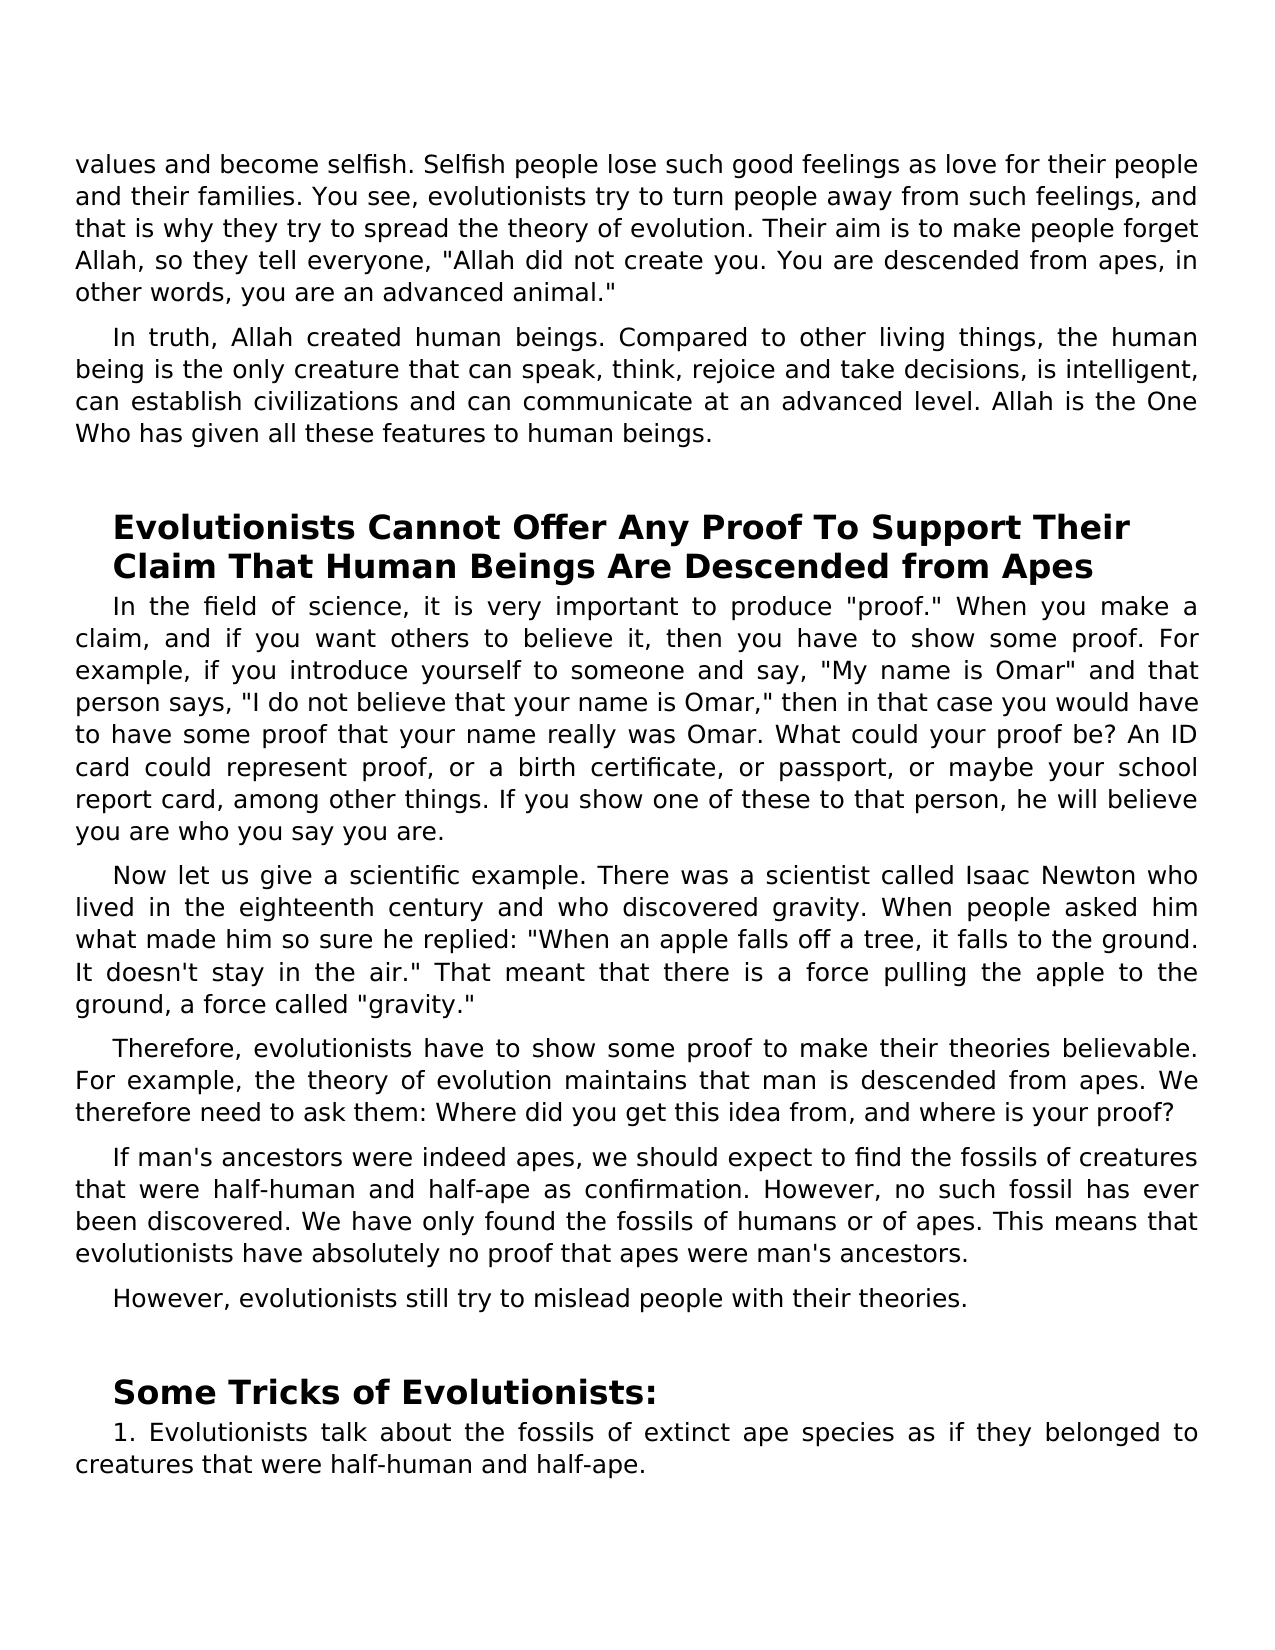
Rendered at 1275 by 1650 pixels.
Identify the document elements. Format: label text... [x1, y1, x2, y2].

text values and become selfish. Selfish people lose such good feelings as love for their people and their families. You see, evolutionists try to turn people away from such feelings, and that is why they try to spread the theory of evolution. Their aim is to make people forget Allah, so they tell everyone, "Allah did not create you. You are descended from apes, in other words, you are an advanced animal." [75, 150, 1200, 307]
text In truth, Allah created human beings. Compared to other living things, the human being is the only creature that can speak, think, rejoice and take decisions, is intelligent, can establish civilizations and can communicate at an advanced level. Allah is the One Who has given all these features to human beings. [75, 323, 1200, 448]
text Now let us give a scientific example. There was a scientist called Isaac Newton who lived in the eighteenth century and who discovered gravity. When people asked him what made him so sure he replied: "When an apple falls off a tree, it falls to the ground. It doesn't stay in the air." That meant that there is a force pulling the apple to the ground, a force called "gravity." [75, 861, 1200, 1019]
text If man's ancestors were indeed apes, we should expect to find the fossils of creatures that were half-human and half-ape as confirmation. However, no such fossil has ever been discovered. We have only found the fossils of humans or of apes. This means that evolutionists have absolutely no proof that apes were man's ancestors. [75, 1143, 1200, 1268]
subtitle Some Tricks of Evolutionists: [112, 1373, 1200, 1412]
subtitle Evolutionists Cannot Offer Any Proof To Support Their Claim That Human Beings Are Descended from Apes [112, 508, 1200, 586]
text Therefore, evolutionists have to show some proof to make their theories believable. For example, the theory of evolution maintains that man is descended from apes. We therefore need to ask them: Where did you get this idea from, and where is your proof? [75, 1034, 1200, 1128]
text 1. Evolutionists talk about the fossils of extinct ape species as if they belonged to creatures that were half-human and half-ape. [75, 1418, 1200, 1479]
text However, evolutionists still try to mislead people with their theories. [75, 1284, 1200, 1313]
text In the field of science, it is very important to produce "proof." When you make a claim, and if you want others to believe it, then you have to show some proof. For example, if you introduce yourself to someone and say, "My name is Omar" and that person says, "I do not believe that your name is Omar," then in that case you would have to have some proof that your name really was Omar. What could your proof be? An ID card could represent proof, or a birth certificate, or passport, or maybe your school report card, among other things. If you show one of these to that person, he will believe you are who you say you are. [75, 592, 1200, 846]
